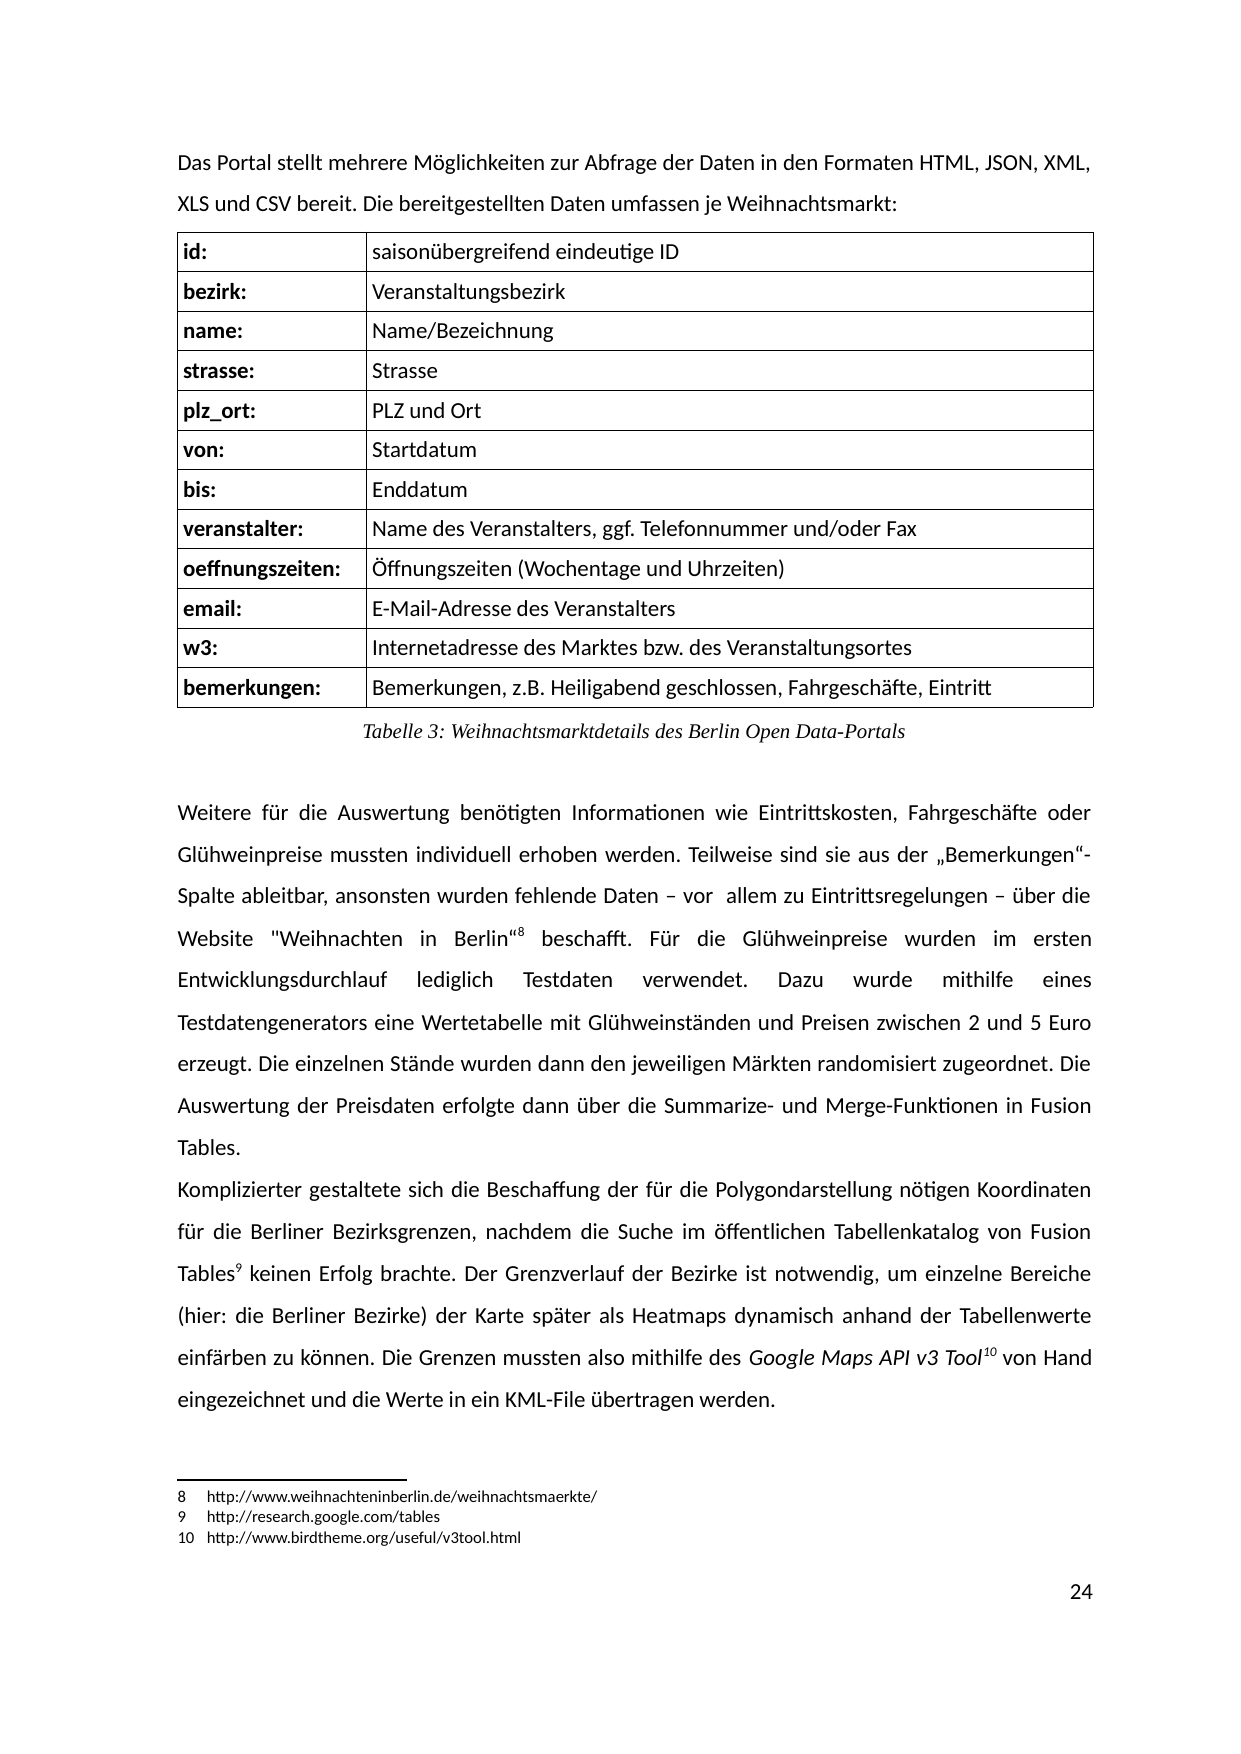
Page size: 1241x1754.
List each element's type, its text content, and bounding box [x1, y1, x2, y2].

table_cell Internetadresse des Marktes bzw. des Veranstaltungsortes [367, 629, 1093, 667]
table_cell bemerkungen: [178, 668, 366, 707]
table_cell veranstalter: [178, 510, 366, 548]
table_header id: [178, 233, 366, 271]
table_cell w3: [178, 629, 366, 667]
table_header saisonübergreifend eindeutige ID [367, 233, 1093, 271]
text http://www.weihnachteninberlin.de/weihnachtsmaerkte/ [177, 1486, 1093, 1507]
table_cell Name des Veranstalters, ggf. Telefonnummer und/oder Fax [367, 510, 1093, 548]
text Tabelle 3: Weihnachtsmarktdetails des Berlin Open Data-Portals [177, 719, 1093, 743]
table_cell oeffnungszeiten: [178, 549, 366, 588]
table_cell Veranstaltungsbezirk [367, 272, 1093, 311]
table_cell email: [178, 589, 366, 627]
table_cell bis: [178, 470, 366, 509]
table_cell bezirk: [178, 272, 366, 311]
table_cell strasse: [178, 351, 366, 390]
table_cell Name/Bezeichnung [367, 312, 1093, 350]
table_cell PLZ und Ort [367, 391, 1093, 429]
table_cell Bemerkungen, z.B. Heiligabend geschlossen, Fahrgeschäfte, Eintritt [367, 668, 1093, 707]
text http://www.birdtheme.org/useful/v3tool.html [177, 1527, 1093, 1547]
table_cell Strasse [367, 351, 1093, 390]
text Das Portal stellt mehrere Möglichkeiten zur Abfrage der Daten in den Formaten HTML, JSON, XML, XLS und CSV bereit. Die bereitgestellten Daten umfassen je Weihnachtsmarkt: [177, 148, 1093, 218]
text Weitere für die Auswertung benötigten Informationen wie Eintrittskosten, Fahrgeschäfte oder Glühweinpreise mussten individuell erhoben werden. Teilweise sind sie aus der „Bemerkungen“-Spalte ableitbar, ansonsten wurden fehlende Daten – vor allem zu Eintrittsregelungen – über die Website "Weihnachten in Berlin“ beschafft. Für die Glühweinpreise wurden im ersten Entwicklungsdurchlauf lediglich Testdaten verwendet. Dazu wurde mithilfe eines Testdatengenerators eine Wertetabelle mit Glühweinständen und Preisen zwischen 2 und 5 Euro erzeugt. Die einzelnen Stände wurden dann den jeweiligen Märkten randomisiert zugeordnet. Die Auswertung der Preisdaten erfolgte dann über die Summarize- und Merge-Funktionen in Fusion Tables. [177, 798, 1093, 1162]
table_cell Startdatum [367, 431, 1093, 469]
table_cell von: [178, 431, 366, 469]
text http://research.google.com/tables [177, 1507, 1093, 1527]
text Komplizierter gestaltete sich die Beschaffung der für die Polygondarstellung nötigen Koordinaten für die Berliner Bezirksgrenzen, nachdem die Suche im öffentlichen Tabellenkatalog von Fusion Tables keinen Erfolg brachte. Der Grenzverlauf der Bezirke ist notwendig, um einzelne Bereiche (hier: die Berliner Bezirke) der Karte später als Heatmaps dynamisch anhand der Tabellenwerte einfärben zu können. Die Grenzen mussten also mithilfe des Google Maps API v3 Tool von Hand eingezeichnet und die Werte in ein KML-File übertragen werden. [177, 1176, 1093, 1413]
table_cell Enddatum [367, 470, 1093, 509]
table_cell plz_ort: [178, 391, 366, 429]
table_cell E-Mail-Adresse des Veranstalters [367, 589, 1093, 627]
table_cell Öffnungszeiten (Wochentage und Uhrzeiten) [367, 549, 1093, 588]
table_cell name: [178, 312, 366, 350]
